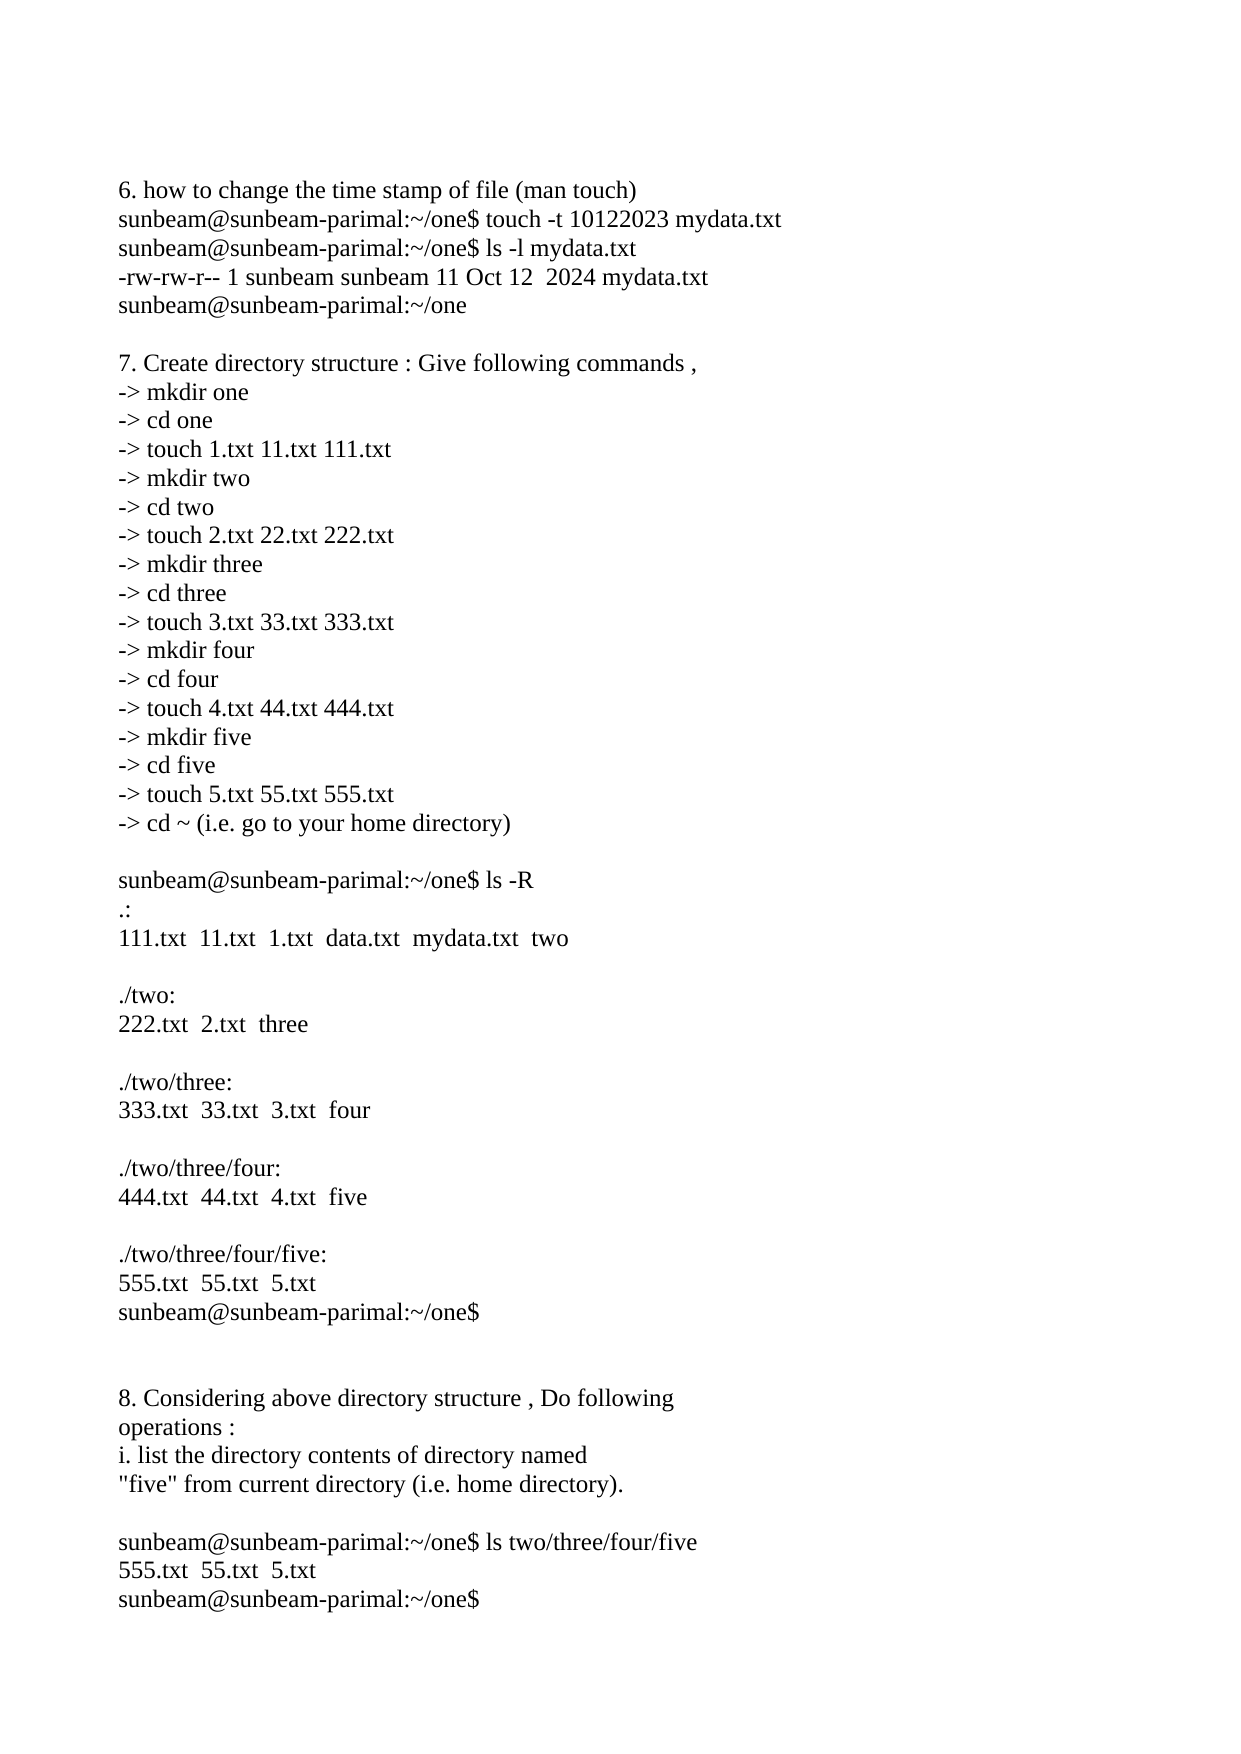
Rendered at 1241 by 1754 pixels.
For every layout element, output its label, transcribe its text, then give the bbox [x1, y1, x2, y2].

text ./two/three/four/five: [118, 1239, 1122, 1268]
text i. list the directory contents of directory named [118, 1441, 1122, 1469]
text "five" from current directory (i.e. home directory). [118, 1469, 1122, 1498]
text sunbeam@sunbeam-parimal:~/one$ ls -R [118, 866, 1122, 894]
text -> touch 4.txt 44.txt 444.txt [118, 693, 1122, 722]
text sunbeam@sunbeam-parimal:~/one$ ls -l mydata.txt [118, 233, 1122, 262]
text -> cd two [118, 492, 1122, 521]
text sunbeam@sunbeam-parimal:~/one$ [118, 1584, 1122, 1613]
text -> touch 2.txt 22.txt 222.txt [118, 521, 1122, 549]
text 555.txt 55.txt 5.txt [118, 1268, 1122, 1297]
text sunbeam@sunbeam-parimal:~/one$ ls two/three/four/five [118, 1527, 1122, 1556]
text .: [118, 894, 1122, 923]
text operations : [118, 1412, 1122, 1441]
text sunbeam@sunbeam-parimal:~/one$ touch -t 10122023 mydata.txt [118, 204, 1122, 233]
text -> touch 1.txt 11.txt 111.txt [118, 434, 1122, 463]
text ./two: [118, 981, 1122, 1009]
text ./two/three: [118, 1067, 1122, 1096]
text 444.txt 44.txt 4.txt five [118, 1182, 1122, 1211]
text 6. how to change the time stamp of file (man touch) [118, 176, 1122, 204]
text -> cd five [118, 751, 1122, 779]
text -> cd three [118, 578, 1122, 607]
text -> mkdir two [118, 463, 1122, 492]
text -> mkdir three [118, 549, 1122, 578]
text -> mkdir five [118, 722, 1122, 751]
text -> cd four [118, 664, 1122, 693]
text sunbeam@sunbeam-parimal:~/one$ [118, 1297, 1122, 1326]
text -> touch 3.txt 33.txt 333.txt [118, 607, 1122, 636]
text 7. Create directory structure : Give following commands , [118, 348, 1122, 377]
text -> cd one [118, 406, 1122, 434]
text ./two/three/four: [118, 1153, 1122, 1182]
text -> mkdir four [118, 636, 1122, 664]
text 222.txt 2.txt three [118, 1009, 1122, 1038]
text -rw-rw-r-- 1 sunbeam sunbeam 11 Oct 12 2024 mydata.txt [118, 262, 1122, 291]
text 555.txt 55.txt 5.txt [118, 1556, 1122, 1584]
text -> touch 5.txt 55.txt 555.txt [118, 779, 1122, 808]
text 333.txt 33.txt 3.txt four [118, 1096, 1122, 1124]
text -> mkdir one [118, 377, 1122, 406]
text -> cd ~ (i.e. go to your home directory) [118, 808, 1122, 837]
text 8. Considering above directory structure , Do following [118, 1383, 1122, 1412]
text sunbeam@sunbeam-parimal:~/one [118, 291, 1122, 319]
text 111.txt 11.txt 1.txt data.txt mydata.txt two [118, 923, 1122, 952]
